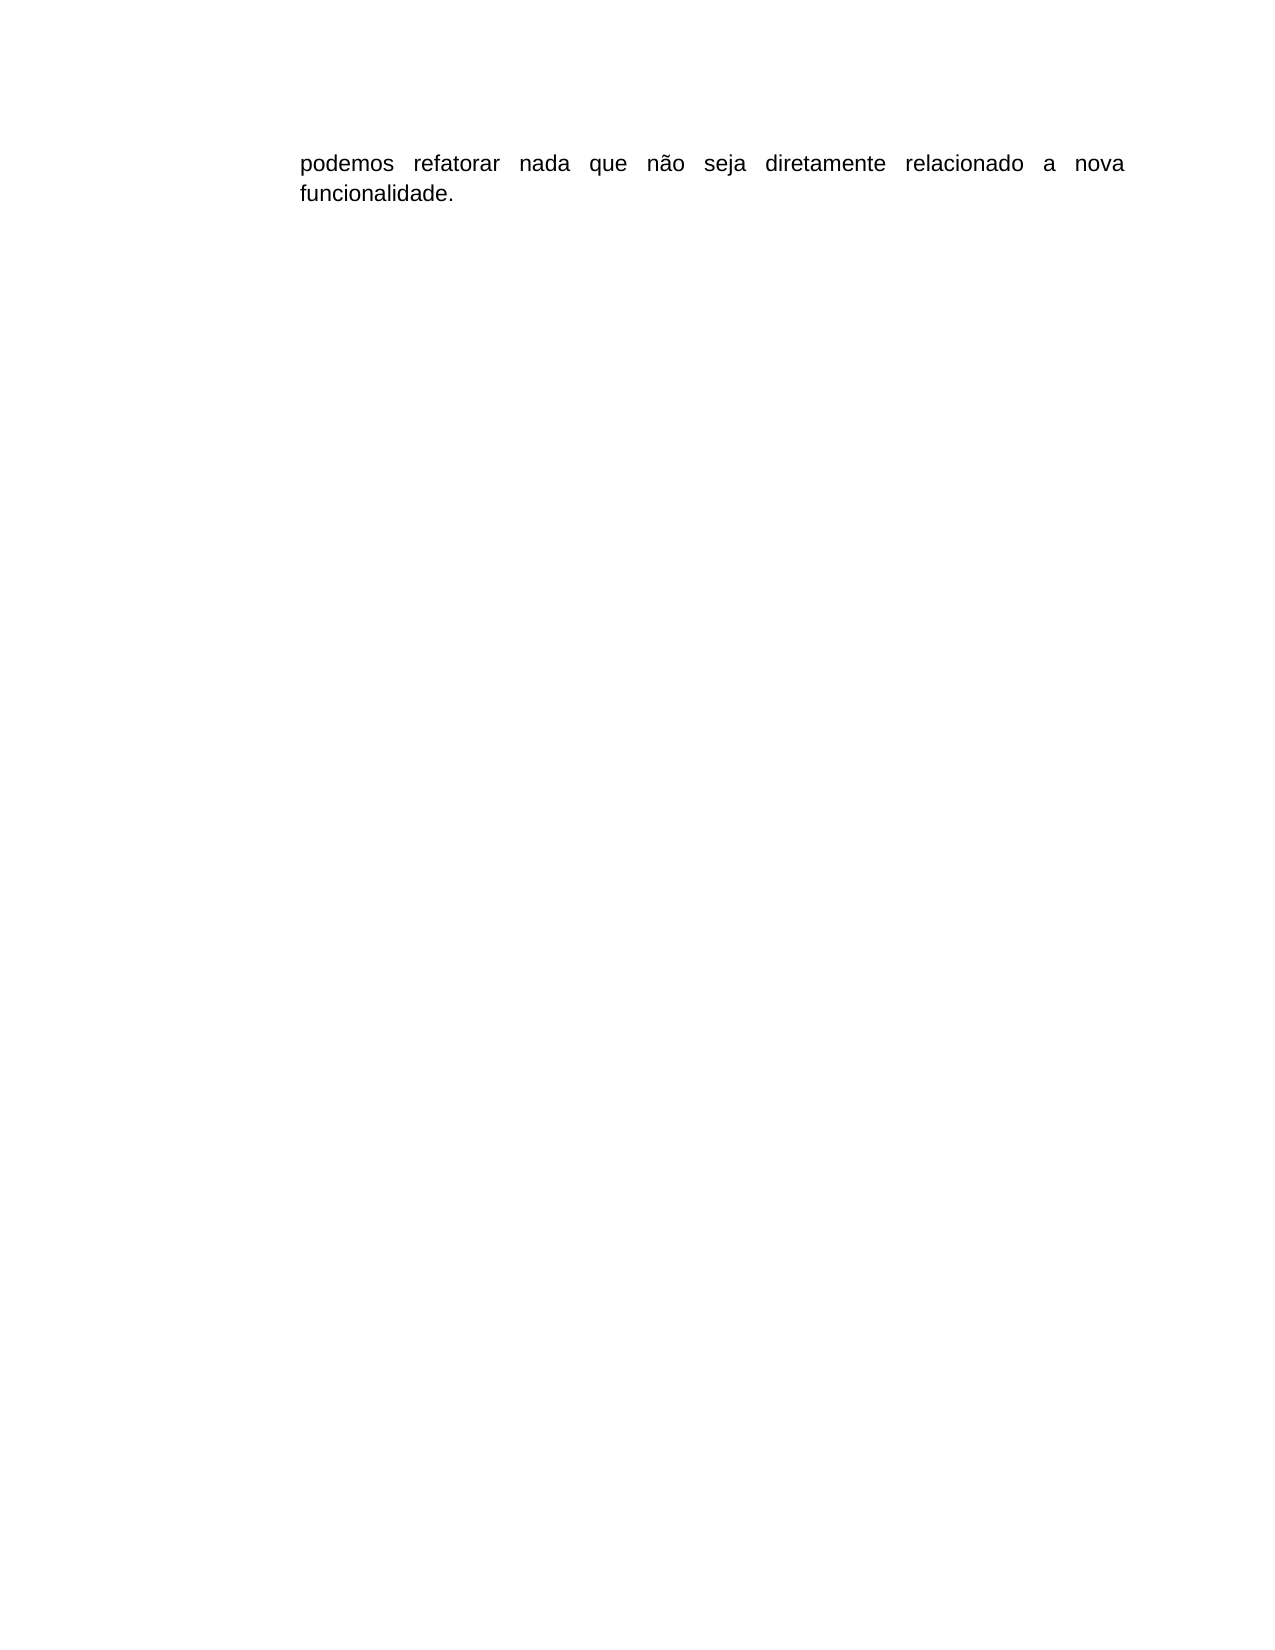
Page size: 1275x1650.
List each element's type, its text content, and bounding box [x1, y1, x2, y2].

list podemos refatorar nada que não seja diretamente relacionado a nova funcionalidade. [262, 150, 1125, 207]
